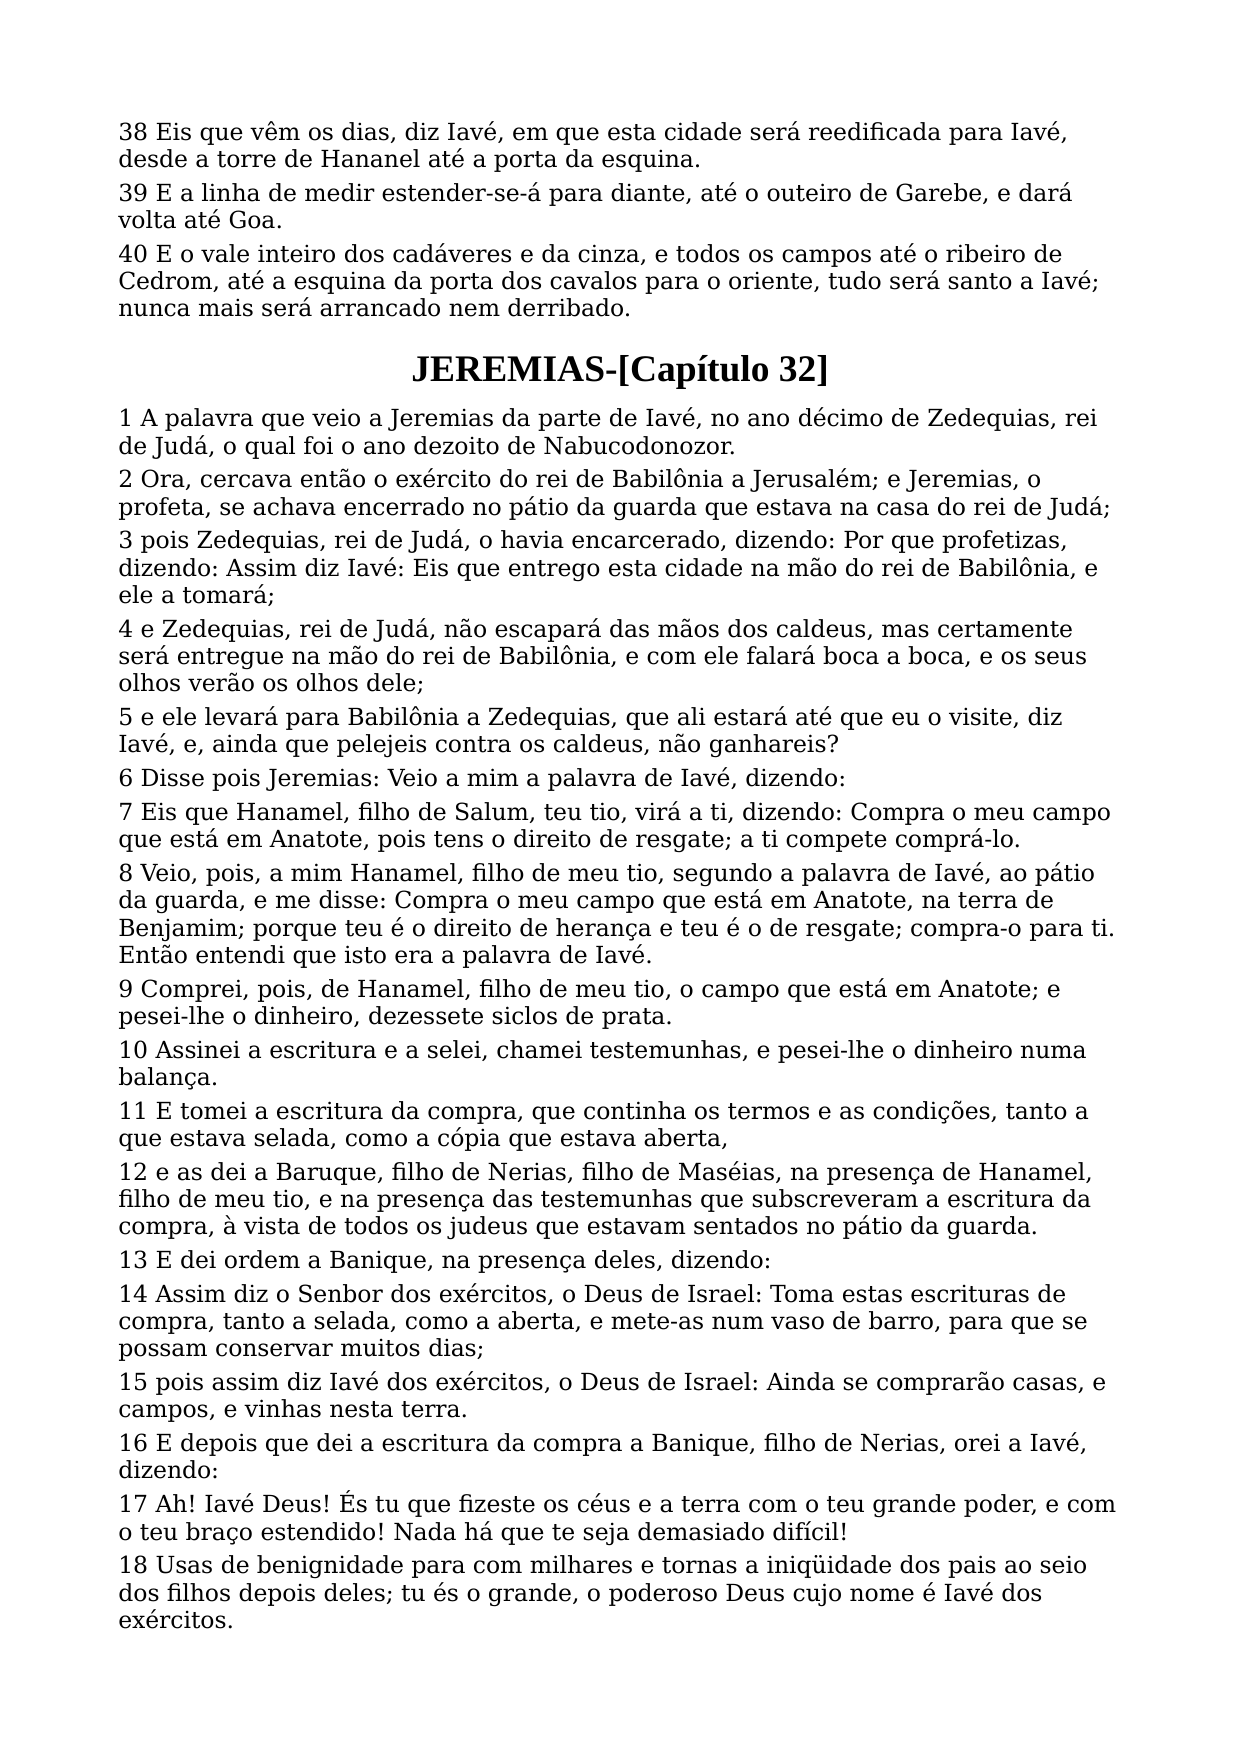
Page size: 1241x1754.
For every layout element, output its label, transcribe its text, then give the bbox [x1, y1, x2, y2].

text 3 pois Zedequias, rei de Judá, o havia encarcerado, dizendo: Por que profetizas, dizendo: Assim diz Iavé: Eis que entrego esta cidade na mão do rei de Babilônia, e ele a tomará; [118, 527, 1122, 609]
text 38 Eis que vêm os dias, diz Iavé, em que esta cidade será reedificada para Iavé, desde a torre de Hananel até a porta da esquina. [118, 118, 1122, 173]
text 2 Ora, cercava então o exército do rei de Babilônia a Jerusalém; e Jeremias, o profeta, se achava encerrado no pátio da guarda que estava na casa do rei de Judá; [118, 466, 1122, 521]
text 9 Comprei, pois, de Hanamel, filho de meu tio, o campo que está em Anatote; e pesei-lhe o dinheiro, dezessete siclos de prata. [118, 975, 1122, 1030]
text 16 E depois que dei a escritura da compra a Banique, filho de Nerias, orei a Iavé, dizendo: [118, 1430, 1122, 1484]
text 39 E a linha de medir estender-se-á para diante, até o outeiro de Garebe, e dará volta até Goa. [118, 179, 1122, 234]
text 5 e ele levará para Babilônia a Zedequias, que ali estará até que eu o visite, diz Iavé, e, ainda que pelejeis contra os caldeus, não ganhareis? [118, 704, 1122, 758]
text 13 E dei ordem a Banique, na presença deles, dizendo: [118, 1247, 1122, 1274]
text 11 E tomei a escritura da compra, que continha os termos e as condições, tanto a que estava selada, como a cópia que estava aberta, [118, 1097, 1122, 1152]
text 12 e as dei a Baruque, filho de Nerias, filho de Maséias, na presença de Hanamel, filho de meu tio, e na presença das testemunhas que subscreveram a escritura da compra, à vista de todos os judeus que estavam sentados no pátio da guarda. [118, 1158, 1122, 1240]
text 14 Assim diz o Senbor dos exércitos, o Deus de Israel: Toma estas escrituras de compra, tanto a selada, como a aberta, e mete-as num vaso de barro, para que se possam conservar muitos dias; [118, 1280, 1122, 1362]
text 10 Assinei a escritura e a selei, chamei testemunhas, e pesei-lhe o dinheiro numa balança. [118, 1036, 1122, 1091]
text 18 Usas de benignidade para com milhares e tornas a iniqüidade dos pais ao seio dos filhos depois deles; tu és o grande, o poderoso Deus cujo nome é Iavé dos exércitos. [118, 1552, 1122, 1634]
text 40 E o vale inteiro dos cadáveres e da cinza, e todos os campos até o ribeiro de Cedrom, até a esquina da porta dos cavalos para o oriente, tudo será santo a Iavé; nunca mais será arrancado nem derribado. [118, 240, 1122, 322]
text 6 Disse pois Jeremias: Veio a mim a palavra de Iavé, dizendo: [118, 765, 1122, 792]
subtitle JEREMIAS-[Capítulo 32] [118, 346, 1122, 389]
text 8 Veio, pois, a mim Hanamel, filho de meu tio, segundo a palavra de Iavé, ao pátio da guarda, e me disse: Compra o meu campo que está em Anatote, na terra de Benjamim; porque teu é o direito de herança e teu é o de resgate; compra-o para ti. Então entendi que isto era a palavra de Iavé. [118, 859, 1122, 969]
text 7 Eis que Hanamel, filho de Salum, teu tio, virá a ti, dizendo: Compra o meu campo que está em Anatote, pois tens o direito de resgate; a ti compete comprá-lo. [118, 798, 1122, 853]
text 17 Ah! Iavé Deus! És tu que fizeste os céus e a terra com o teu grande poder, e com o teu braço estendido! Nada há que te seja demasiado difícil! [118, 1491, 1122, 1545]
text 1 A palavra que veio a Jeremias da parte de Iavé, no ano décimo de Zedequias, rei de Judá, o qual foi o ano dezoito de Nabucodonozor. [118, 405, 1122, 459]
text 4 e Zedequias, rei de Judá, não escapará das mãos dos caldeus, mas certamente será entregue na mão do rei de Babilônia, e com ele falará boca a boca, e os seus olhos verão os olhos dele; [118, 615, 1122, 697]
text 15 pois assim diz Iavé dos exércitos, o Deus de Israel: Ainda se comprarão casas, e campos, e vinhas nesta terra. [118, 1369, 1122, 1423]
